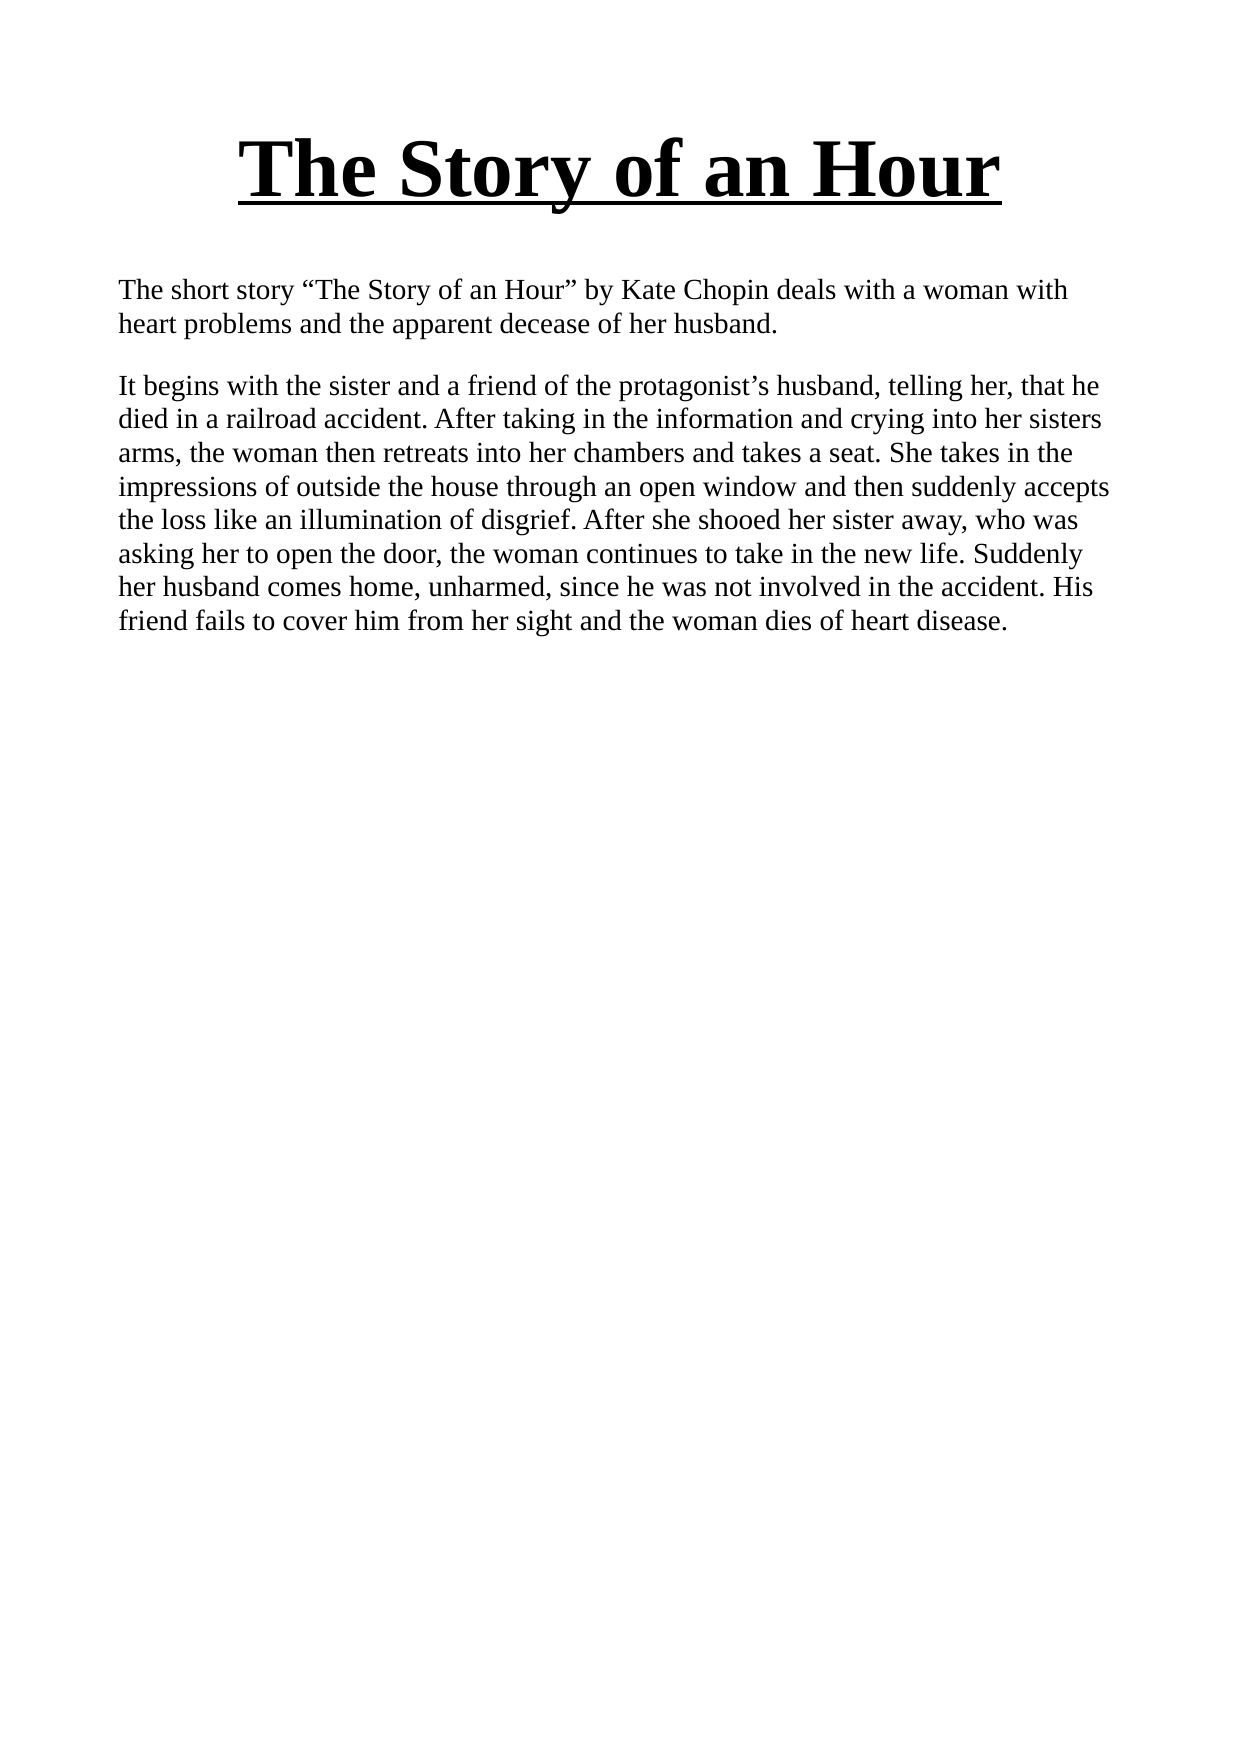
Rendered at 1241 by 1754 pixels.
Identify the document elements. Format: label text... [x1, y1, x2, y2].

text It begins with the sister and a friend of the protagonist’s husband, telling her, that he died in a railroad accident. After taking in the information and crying into her sisters arms, the woman then retreats into her chambers and takes a seat. She takes in the impressions of outside the house through an open window and then suddenly accepts the loss like an illumination of disgrief. After she shooed her sister away, who was asking her to open the door, the woman continues to take in the new life. Suddenly her husband comes home, unharmed, since he was not involved in the accident. His friend fails to cover him from her sight and the woman dies of heart disease. [118, 368, 1122, 636]
text The short story “The Story of an Hour” by Kate Chopin deals with a woman with heart problems and the apparent decease of her husband. [118, 272, 1122, 339]
